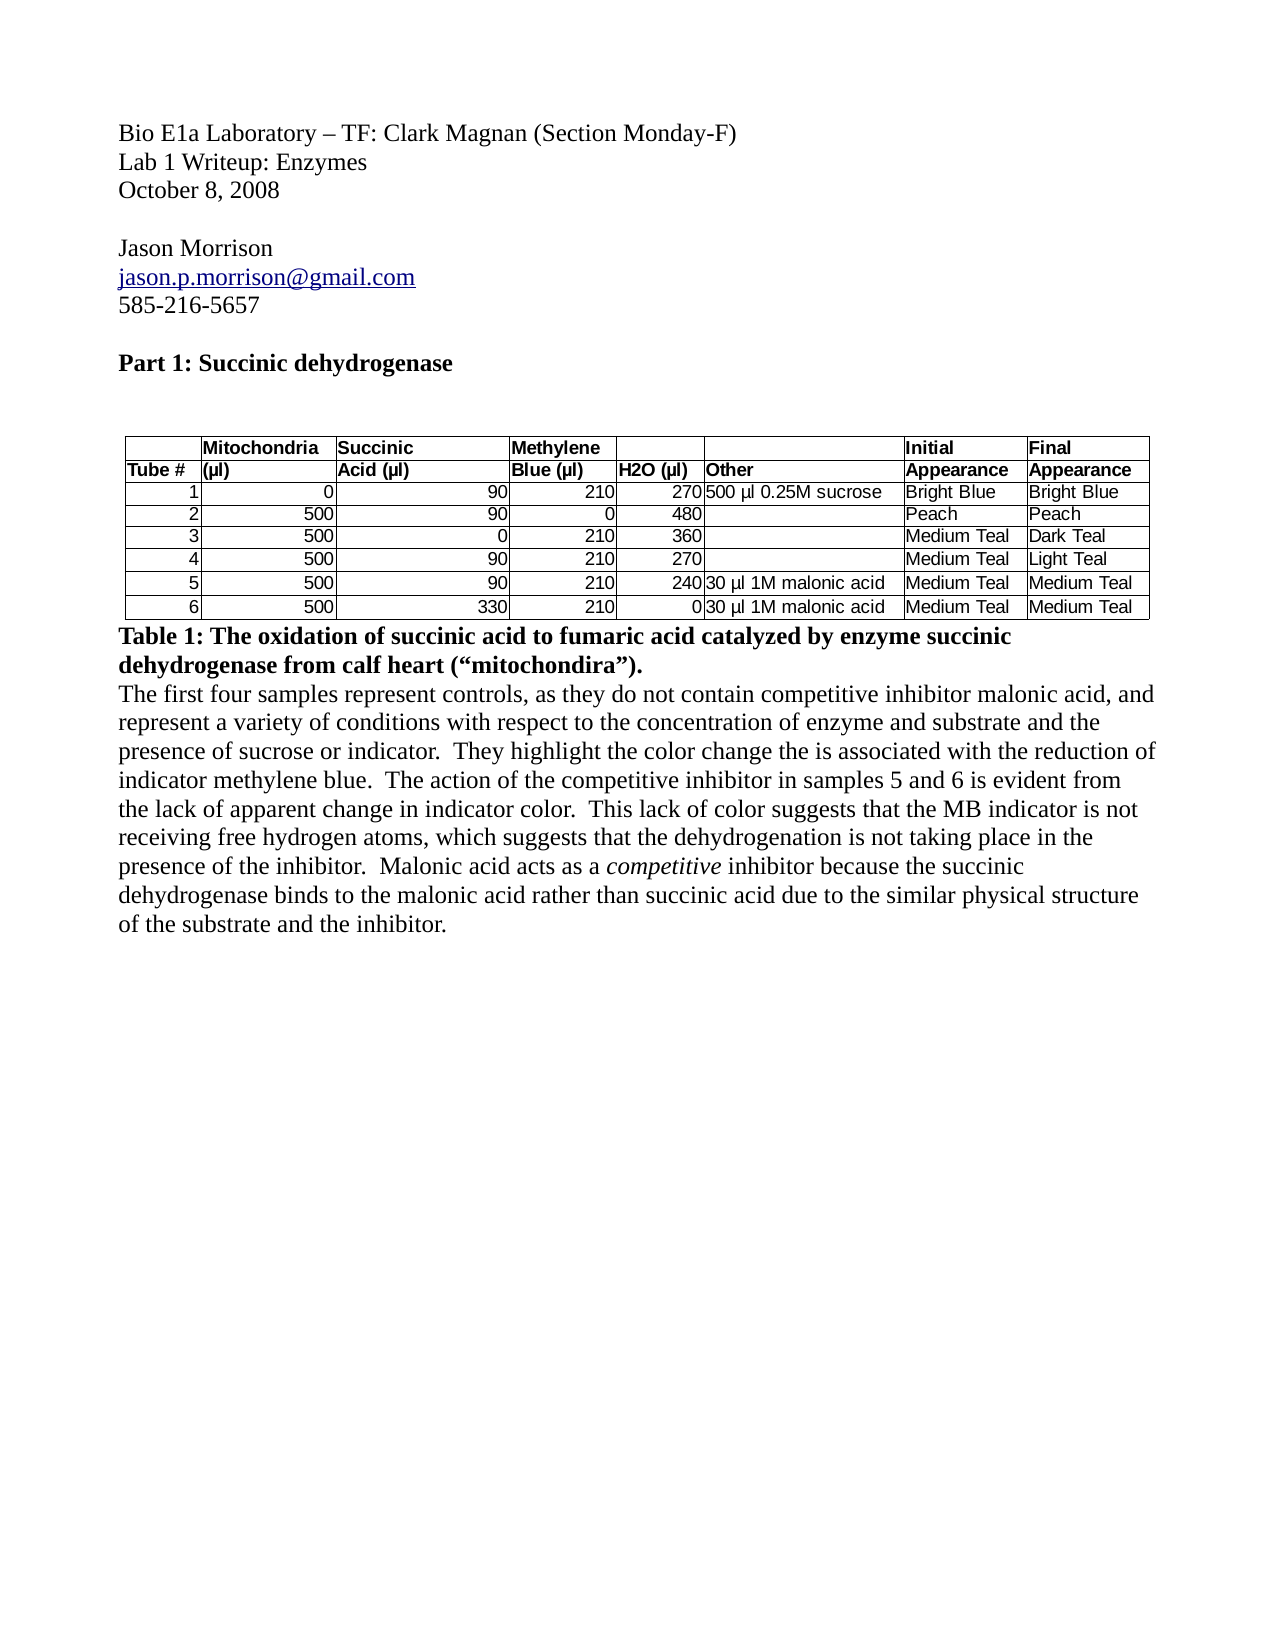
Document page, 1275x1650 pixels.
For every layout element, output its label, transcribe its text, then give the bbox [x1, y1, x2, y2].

text The first four samples represent controls, as they do not contain competitive inhibitor malonic acid, and represent a variety of conditions with respect to the concentration of enzyme and substrate and the presence of sucrose or indicator. They highlight the color change the is associated with the reduction of indicator methylene blue. The action of the competitive inhibitor in samples 5 and 6 is evident from the lack of apparent change in indicator color. This lack of color suggests that the MB indicator is not receiving free hydrogen atoms, which suggests that the dehydrogenation is not taking place in the presence of the inhibitor. Malonic acid acts as a competitive inhibitor because the succinic dehydrogenase binds to the malonic acid rather than succinic acid due to the similar physical structure of the substrate and the inhibitor. [118, 679, 1157, 937]
text Part 1: Succinic dehydrogenase [118, 348, 1157, 377]
text jason.p.morrison@gmail.com [118, 262, 1157, 291]
text 585-216-5657 [118, 291, 1157, 319]
text October 8, 2008 [118, 176, 1157, 204]
text Table 1: The oxidation of succinic acid to fumaric acid catalyzed by enzyme succinic dehydrogenase from calf heart (“mitochondira”). [118, 434, 1157, 679]
text Lab 1 Writeup: Enzymes [118, 147, 1157, 176]
text Bio E1a Laboratory – TF: Clark Magnan (Section Monday-F) [118, 118, 1157, 147]
text Jason Morrison [118, 233, 1157, 262]
